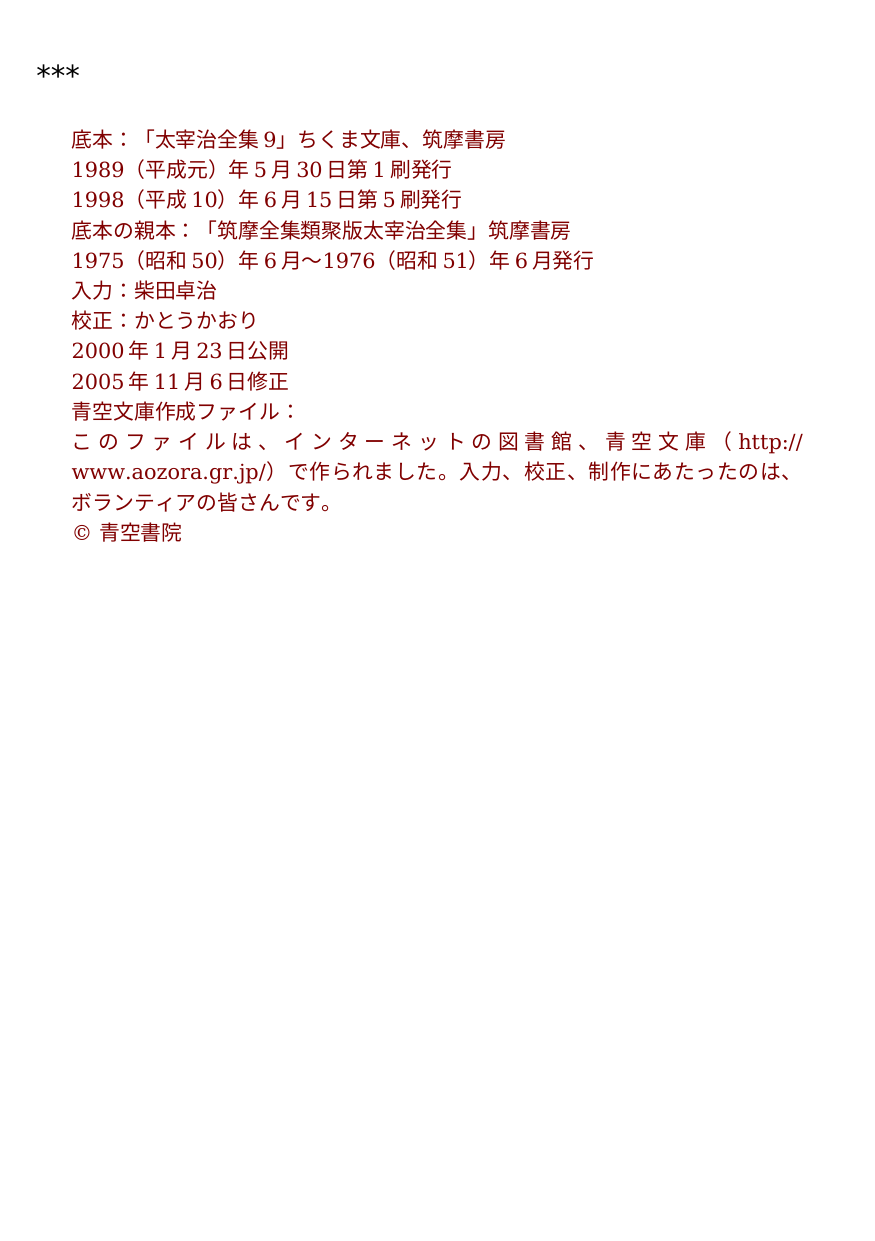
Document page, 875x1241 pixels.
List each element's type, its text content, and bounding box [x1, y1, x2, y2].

text 2005年11月6日修正 [71, 365, 803, 395]
text 1998（平成10）年6月15日第5刷発行 [71, 184, 803, 214]
text 2000年1月23日公開 [71, 335, 803, 365]
text 入力：柴田卓治 [71, 274, 803, 304]
text 底本の親本：「筑摩全集類聚版太宰治全集」筑摩書房 [71, 214, 803, 244]
text © 青空書院 [71, 516, 803, 546]
text 底本：「太宰治全集9」ちくま文庫、筑摩書房 [71, 123, 803, 153]
text 1989（平成元）年5月30日第1刷発行 [71, 153, 803, 184]
text 校正：かとうかおり [71, 304, 803, 335]
text 1975（昭和50）年6月〜1976（昭和51）年6月発行 [71, 244, 803, 274]
subtitle *** [36, 60, 838, 94]
text 青空文庫作成ファイル： [71, 395, 803, 425]
text このファイルは、インターネットの図書館、青空文庫（http://www.aozora.gr.jp/）で作られました。入力、校正、制作にあたったのは、ボランティアの皆さんです。 [71, 425, 803, 516]
